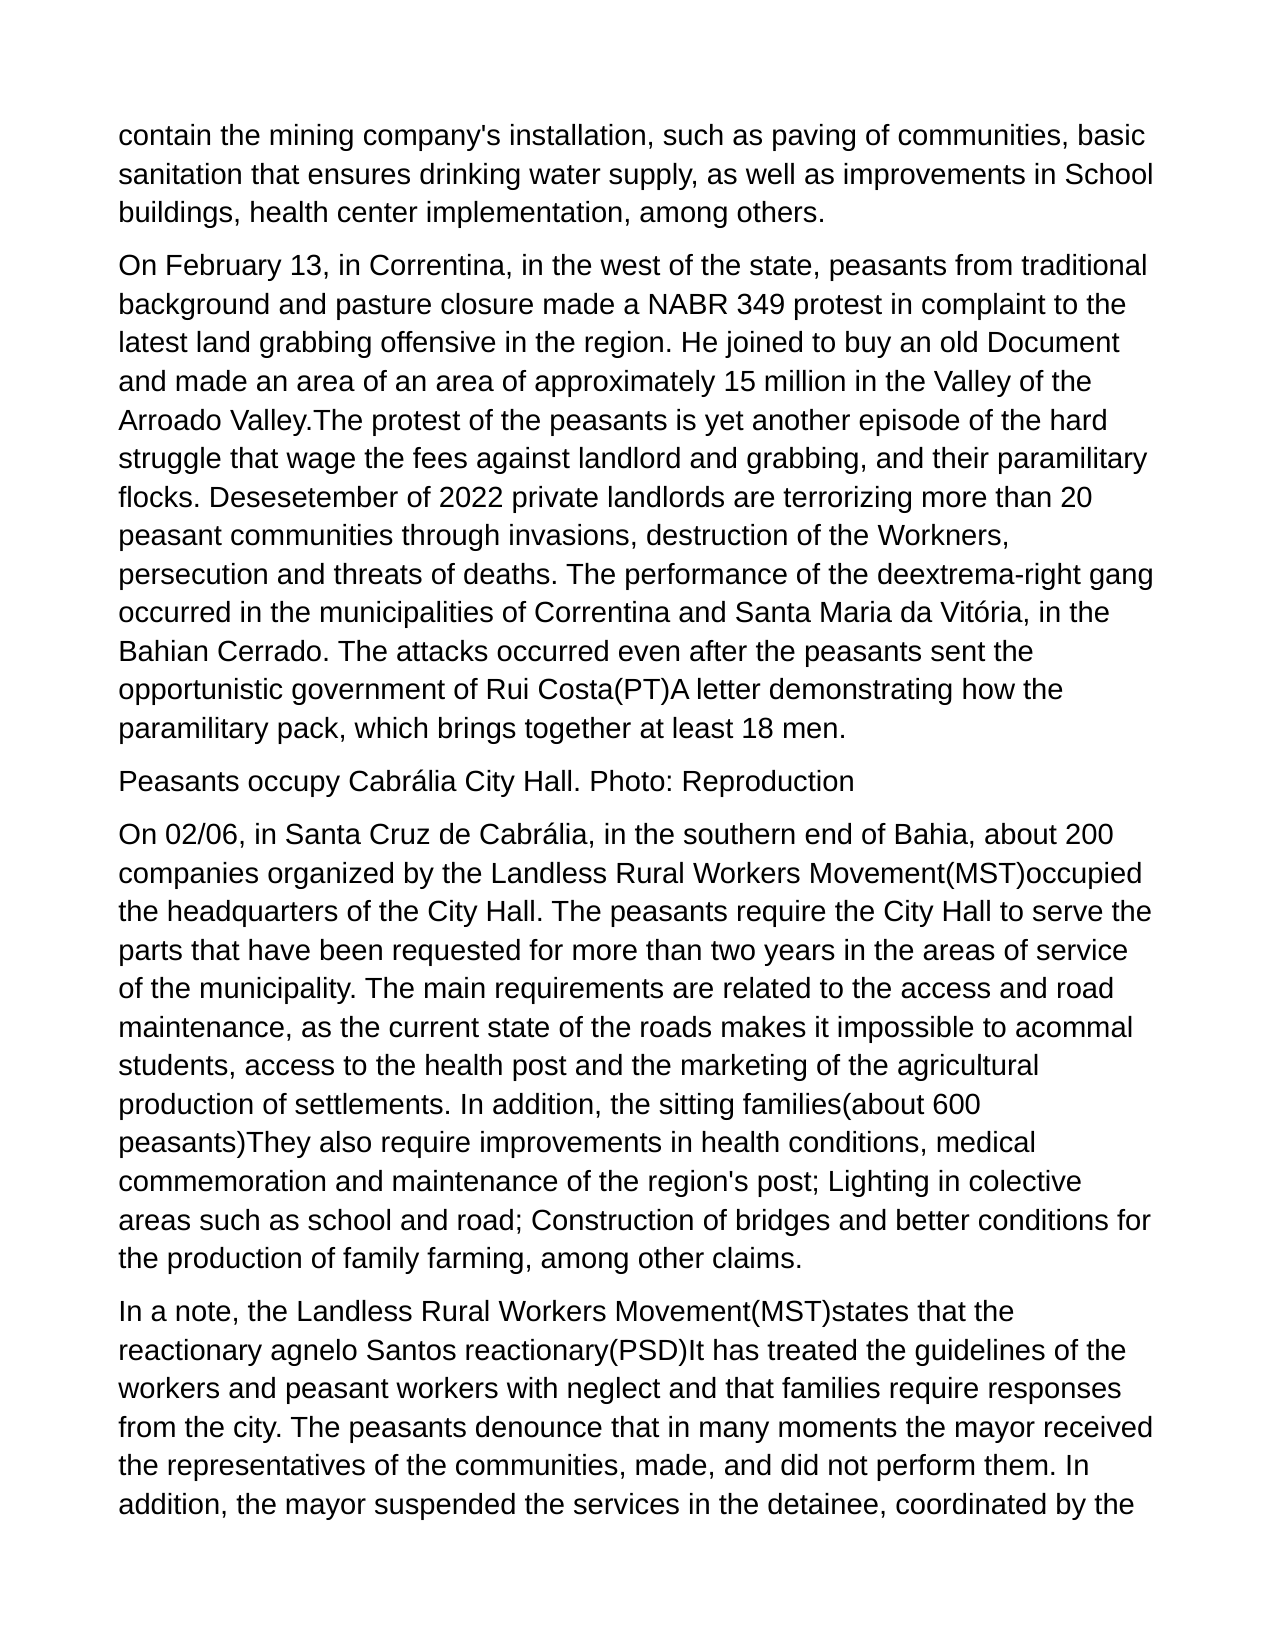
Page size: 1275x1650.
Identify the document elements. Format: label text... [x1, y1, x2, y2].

text On 02/06, in Santa Cruz de Cabrália, in the southern end of Bahia, about 200 companies organized by the Landless Rural Workers Movement(MST)occupied the headquarters of the City Hall. The peasants require the City Hall to serve the parts that have been requested for more than two years in the areas of service of the municipality. The main requirements are related to the access and road maintenance, as the current state of the roads makes it impossible to acommal students, access to the health post and the marketing of the agricultural production of settlements. In addition, the sitting families(about 600 peasants)They also require improvements in health conditions, medical commemoration and maintenance of the region's post; Lighting in colective areas such as school and road; Construction of bridges and better conditions for the production of family farming, among other claims. [118, 817, 1157, 1274]
text In a note, the Landless Rural Workers Movement(MST)states that the reactionary agnelo Santos reactionary(PSD)It has treated the guidelines of the workers and peasant workers with neglect and that families require responses from the city. The peasants denounce that in many moments the mayor received the representatives of the communities, made, and did not perform them. In addition, the mayor suspended the services in the detainee, coordinated by the [118, 1294, 1157, 1520]
text Peasants occupy Cabrália City Hall. Photo: Reproduction [118, 764, 1157, 797]
text contain the mining company's installation, such as paving of communities, basic sanitation that ensures drinking water supply, as well as improvements in School buildings, health center implementation, among others. [118, 118, 1157, 229]
text On February 13, in Correntina, in the west of the state, peasants from traditional background and pasture closure made a NABR 349 protest in complaint to the latest land grabbing offensive in the region. He joined to buy an old Document and made an area of an area of approximately 15 million in the Valley of the Arroado Valley.The protest of the peasants is yet another episode of the hard struggle that wage the fees against landlord and grabbing, and their paramilitary flocks. Desesetember of 2022 private landlords are terrorizing more than 20 peasant communities through invasions, destruction of the Workners, persecution and threats of deaths. The performance of the deextrema-right gang occurred in the municipalities of Correntina and Santa Maria da Vitória, in the Bahian Cerrado. The attacks occurred even after the peasants sent the opportunistic government of Rui Costa(PT)A letter demonstrating how the paramilitary pack, which brings together at least 18 men. [118, 248, 1157, 744]
